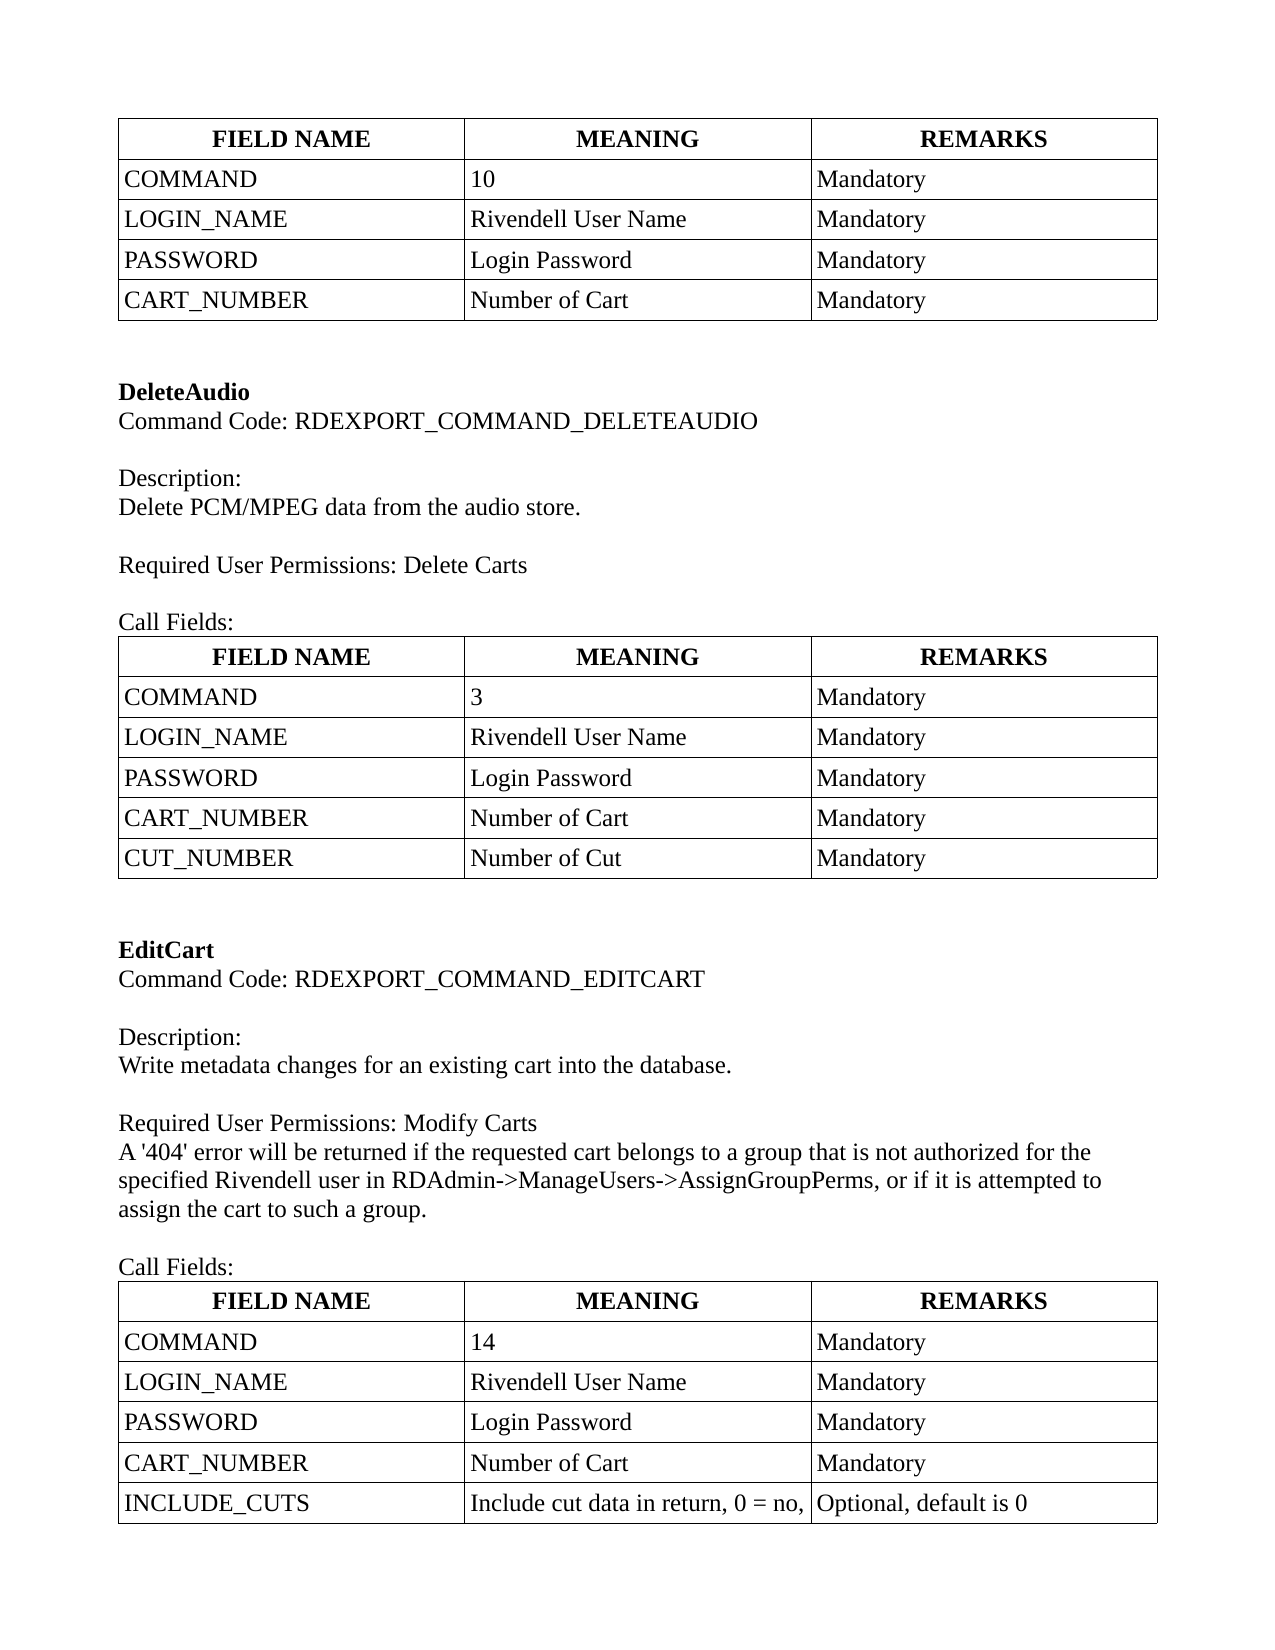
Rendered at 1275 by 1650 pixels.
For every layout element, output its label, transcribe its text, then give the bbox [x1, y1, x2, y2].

table_cell 14 [465, 1322, 811, 1361]
table_cell LOGIN_NAME [119, 200, 464, 239]
table_cell CART_NUMBER [119, 798, 464, 838]
text Required User Permissions: Modify Carts [118, 1108, 1157, 1137]
table_header REMARKS [812, 119, 1157, 158]
table_header FIELD NAME [119, 1282, 464, 1321]
table_cell PASSWORD [119, 758, 464, 797]
text Description: [118, 463, 1157, 492]
text Description: [118, 1022, 1157, 1051]
table_cell Mandatory [812, 758, 1157, 797]
table_cell Mandatory [812, 240, 1157, 279]
table_cell LOGIN_NAME [119, 1362, 464, 1401]
table_cell Mandatory [812, 798, 1157, 838]
table_cell LOGIN_NAME [119, 718, 464, 757]
table_cell Include cut data in return, 0 = no, [465, 1483, 811, 1522]
table_cell Number of Cart [465, 798, 811, 838]
table_cell 3 [465, 677, 811, 717]
text EditCart [118, 936, 1157, 964]
table_header FIELD NAME [119, 119, 464, 158]
table_cell Mandatory [812, 1362, 1157, 1401]
text A '404' error will be returned if the requested cart belongs to a group that is not authorized for the specified Rivendell user in RDAdmin->ManageUsers->AssignGroupPerms, or if it is attempted to assign the cart to such a group. [118, 1137, 1157, 1223]
table_cell Mandatory [812, 677, 1157, 717]
table_cell Number of Cut [465, 839, 811, 878]
table_cell Mandatory [812, 160, 1157, 199]
text Call Fields: [118, 607, 1157, 636]
text Required User Permissions: Delete Carts [118, 550, 1157, 578]
table_header MEANING [465, 119, 811, 158]
table_cell Login Password [465, 240, 811, 279]
table_header MEANING [465, 1282, 811, 1321]
table_cell Mandatory [812, 280, 1157, 320]
table_cell Login Password [465, 1402, 811, 1442]
text Write metadata changes for an existing cart into the database. [118, 1051, 1157, 1079]
table_cell Mandatory [812, 839, 1157, 878]
table_header FIELD NAME [119, 637, 464, 676]
table_cell PASSWORD [119, 240, 464, 279]
table_cell CUT_NUMBER [119, 839, 464, 878]
table_cell 10 [465, 160, 811, 199]
text Call Fields: [118, 1252, 1157, 1281]
table_cell Login Password [465, 758, 811, 797]
table_header REMARKS [812, 1282, 1157, 1321]
table_cell COMMAND [119, 1322, 464, 1361]
table_cell Optional, default is 0 [812, 1483, 1157, 1522]
table_cell CART_NUMBER [119, 1443, 464, 1482]
table_cell Rivendell User Name [465, 718, 811, 757]
table_header REMARKS [812, 637, 1157, 676]
text DeleteAudio [118, 377, 1157, 406]
table_cell Number of Cart [465, 280, 811, 320]
text Command Code: RDEXPORT_COMMAND_DELETEAUDIO [118, 406, 1157, 435]
table_cell Mandatory [812, 1443, 1157, 1482]
table_cell Mandatory [812, 1402, 1157, 1442]
table_cell Rivendell User Name [465, 200, 811, 239]
table_cell INCLUDE_CUTS [119, 1483, 464, 1522]
table_cell Mandatory [812, 200, 1157, 239]
table_cell Number of Cart [465, 1443, 811, 1482]
table_cell Rivendell User Name [465, 1362, 811, 1401]
table_cell PASSWORD [119, 1402, 464, 1442]
table_cell Mandatory [812, 718, 1157, 757]
table_cell CART_NUMBER [119, 280, 464, 320]
table_cell COMMAND [119, 160, 464, 199]
table_header MEANING [465, 637, 811, 676]
table_cell Mandatory [812, 1322, 1157, 1361]
text Command Code: RDEXPORT_COMMAND_EDITCART [118, 964, 1157, 993]
text Delete PCM/MPEG data from the audio store. [118, 492, 1157, 521]
table_cell COMMAND [119, 677, 464, 717]
